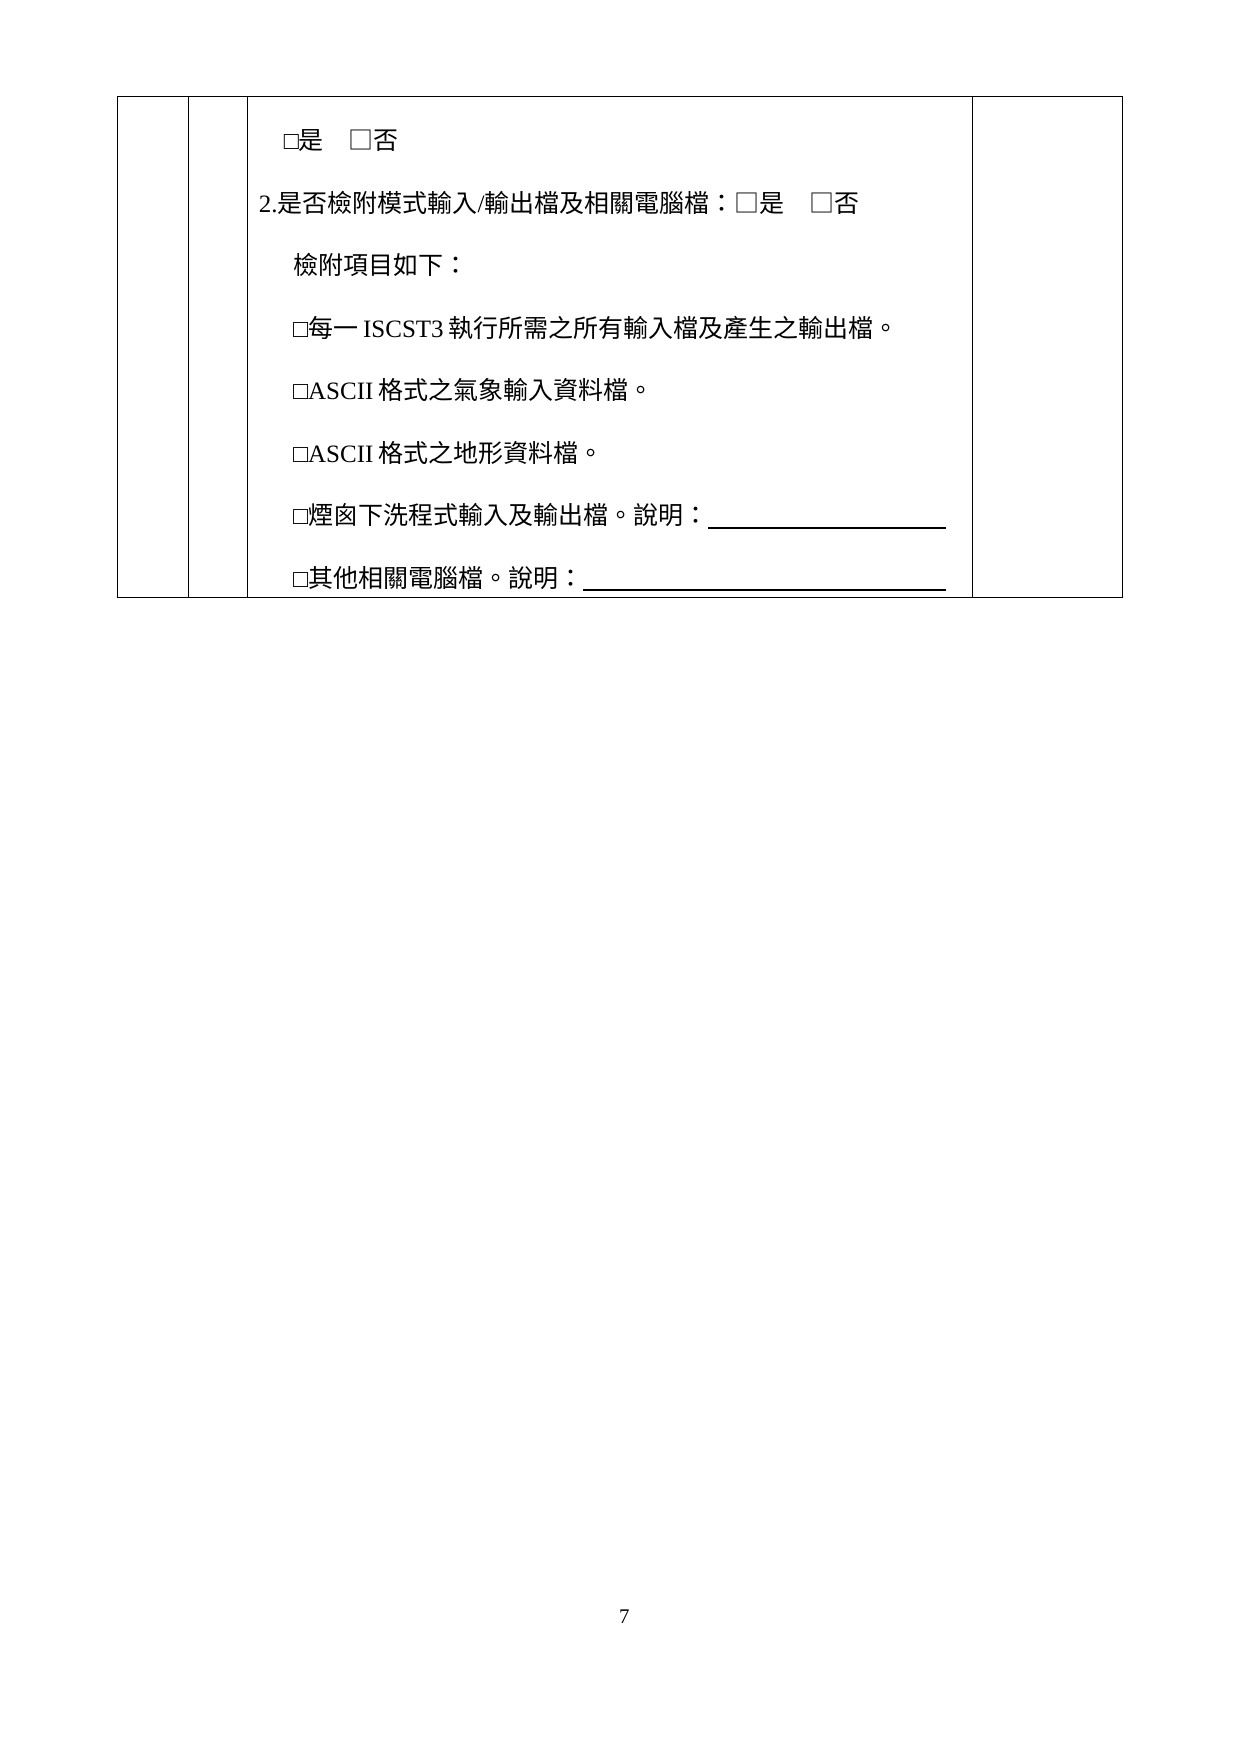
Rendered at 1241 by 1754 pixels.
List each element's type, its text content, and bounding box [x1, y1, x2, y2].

table_cell □是 □否 2.是否檢附模式輸入/輸出檔及相關電腦檔：□是 □否 檢附項目如下： □每一ISCST3執行所需之所有輸入檔及產生之輸出檔。 □ASCII格式之氣象輸入資料檔。 □ASCII格式之地形資料檔。 □煙囪下洗程式輸入及輸出檔。說明： □其他相關電腦檔。說明： [248, 97, 972, 597]
table_cell [973, 97, 1122, 597]
table_cell [189, 97, 247, 597]
table_cell [118, 97, 188, 597]
